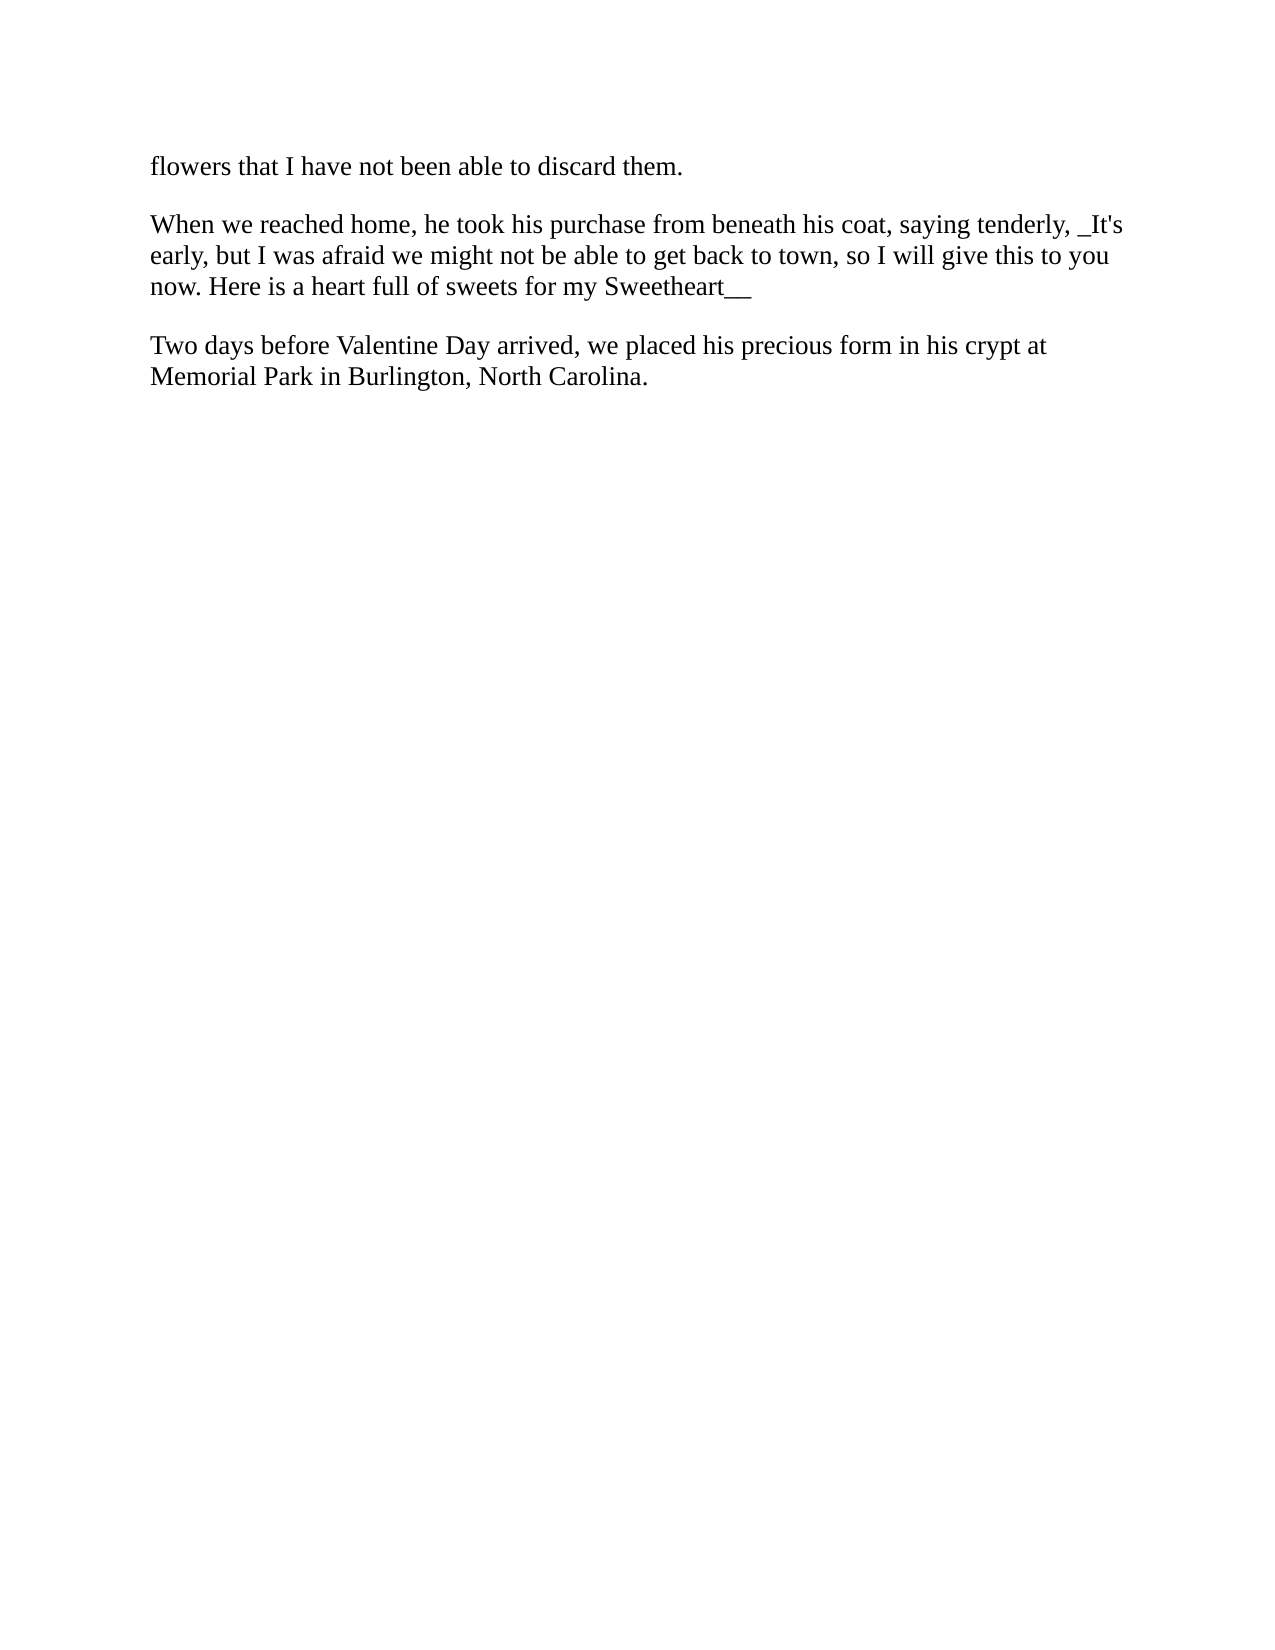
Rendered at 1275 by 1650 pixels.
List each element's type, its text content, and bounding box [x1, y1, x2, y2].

text flowers that I have not been able to discard them. [150, 150, 1125, 181]
text When we reached home, he took his purchase from beneath his coat, saying tenderly, _It's early, but I was afraid we might not be able to get back to town, so I will give this to you now. Here is a heart full of sweets for my Sweetheart__ [150, 208, 1125, 302]
text Two days before Valentine Day arrived, we placed his precious form in his crypt at Memorial Park in Burlington, North Carolina. [150, 329, 1125, 391]
